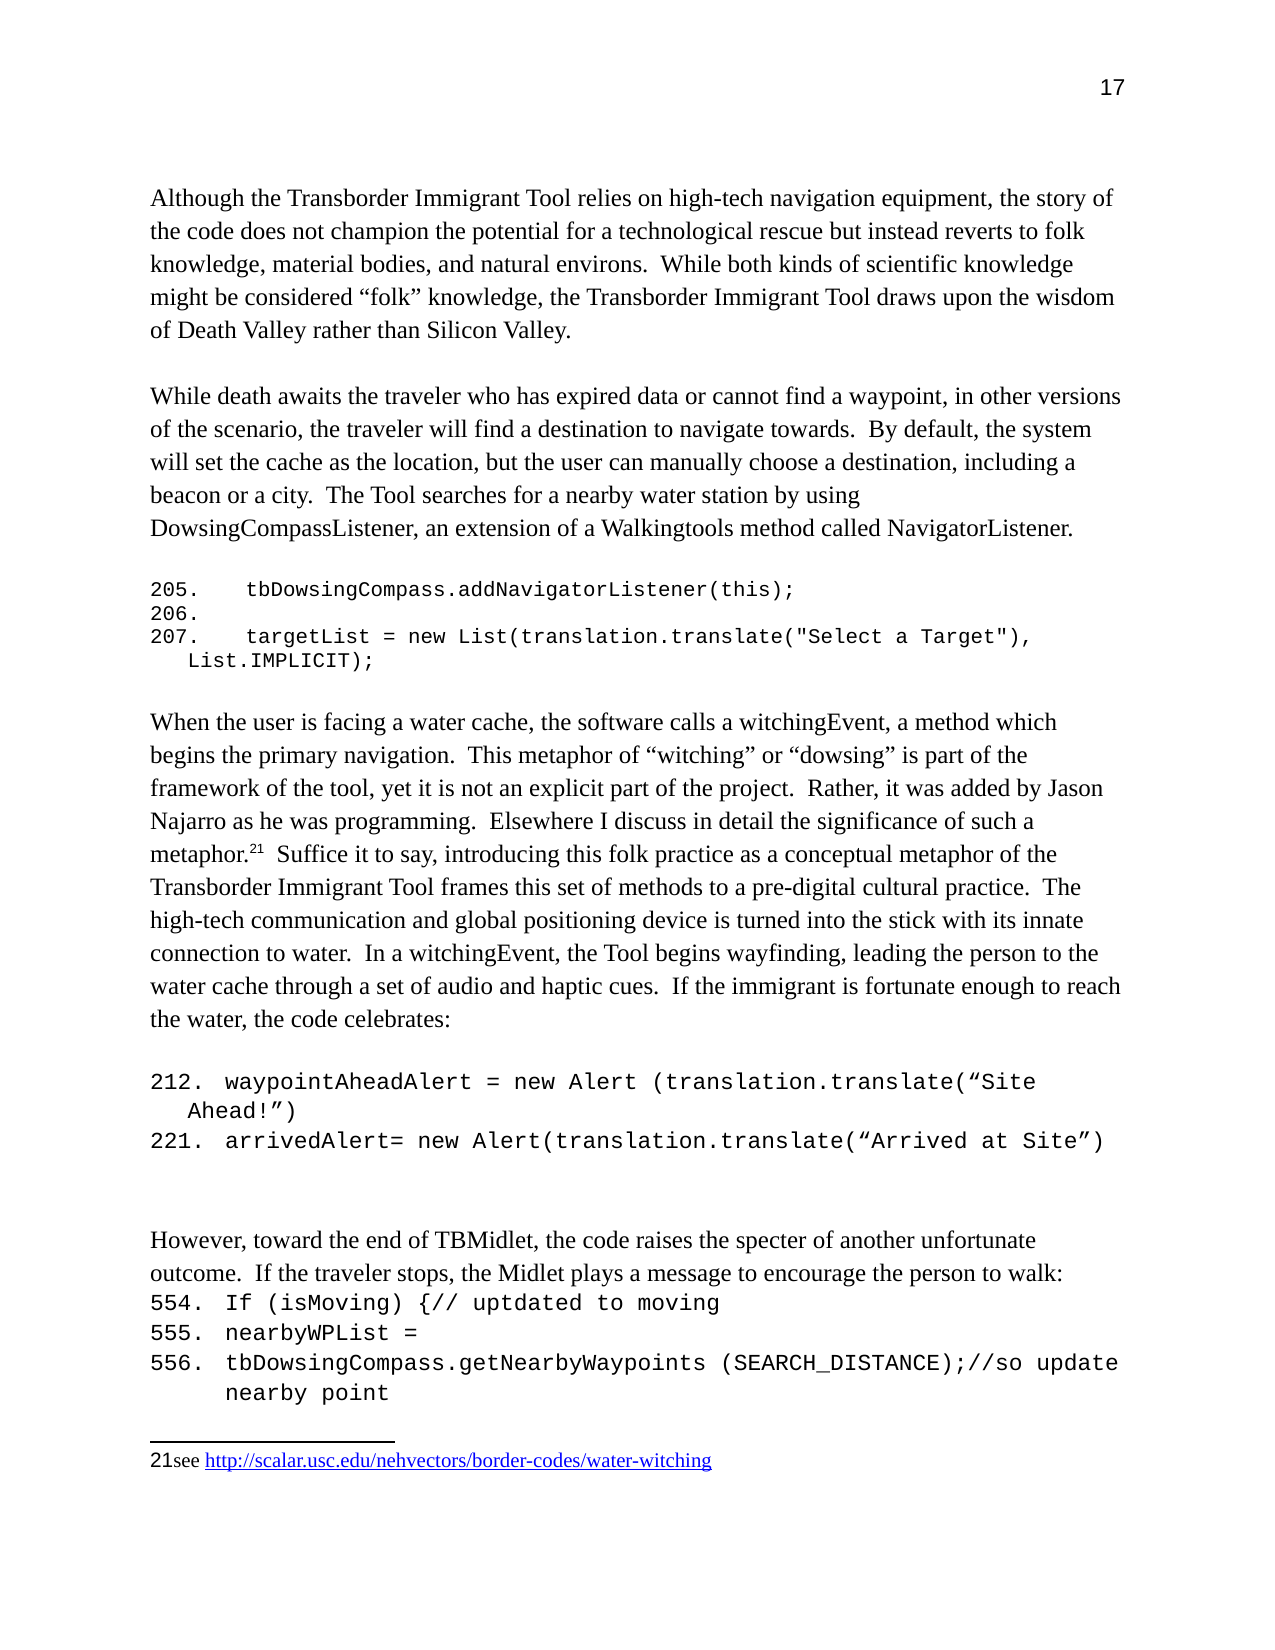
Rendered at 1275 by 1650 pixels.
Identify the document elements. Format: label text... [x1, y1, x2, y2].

text However, toward the end of TBMidlet, the code raises the specter of another unfortunate outcome. If the traveler stops, the Midlet plays a message to encourage the person to walk: [150, 1226, 1125, 1287]
list tbDowsingCompass.addNavigatorListener(this); [150, 579, 1125, 603]
list arrivedAlert= new Alert(translation.translate(“Arrived at Site”) [150, 1130, 1125, 1156]
text When the user is facing a water cache, the software calls a witchingEvent, a method which begins the primary navigation. This metaphor of “witching” or “dowsing” is part of the framework of the tool, yet it is not an explicit part of the project. Rather, it was added by Jason Najarro as he was programming. Elsewhere I discuss in detail the significance of such a metaphor. Suffice it to say, introducing this folk practice as a conceptual metaphor of the Transborder Immigrant Tool frames this set of methods to a pre-digital cultural practice. The high-tech communication and global positioning device is turned into the stick with its innate connection to water. In a witchingEvent, the Tool begins wayfinding, leading the person to the water cache through a set of audio and haptic cues. If the immigrant is fortunate enough to reach the water, the code celebrates: [150, 707, 1125, 1033]
list tbDowsingCompass.getNearbyWaypoints (SEARCH_DISTANCE);//so update nearby point [150, 1351, 1125, 1407]
list nearbyWPList = [150, 1321, 1125, 1347]
list targetList = new List(translation.translate("Select a Target"), List.IMPLICIT); [150, 627, 1125, 674]
text While death awaits the traveler who has expired data or cannot find a waypoint, in other versions of the scenario, the traveler will find a destination to navigate towards. By default, the system will set the cache as the location, but the user can manually choose a destination, including a beacon or a city. The Tool searches for a nearby water station by using DowsingCompassListener, an extension of a Walkingtools method called NavigatorListener. [150, 381, 1125, 542]
text see http://scalar.usc.edu/nehvectors/border-codes/water-witching [150, 1448, 1125, 1472]
list If (isMoving) {// uptdated to moving [150, 1292, 1125, 1317]
text Although the Transborder Immigrant Tool relies on high-tech navigation equipment, the story of the code does not champion the potential for a technological rescue but instead reverts to folk knowledge, material bodies, and natural environs. While both kinds of scientific knowledge might be considered “folk” knowledge, the Transborder Immigrant Tool draws upon the wisdom of Death Valley rather than Silicon Valley. [150, 183, 1125, 344]
list waypointAheadAlert = new Alert (translation.translate(“Site Ahead!”) [150, 1070, 1125, 1126]
